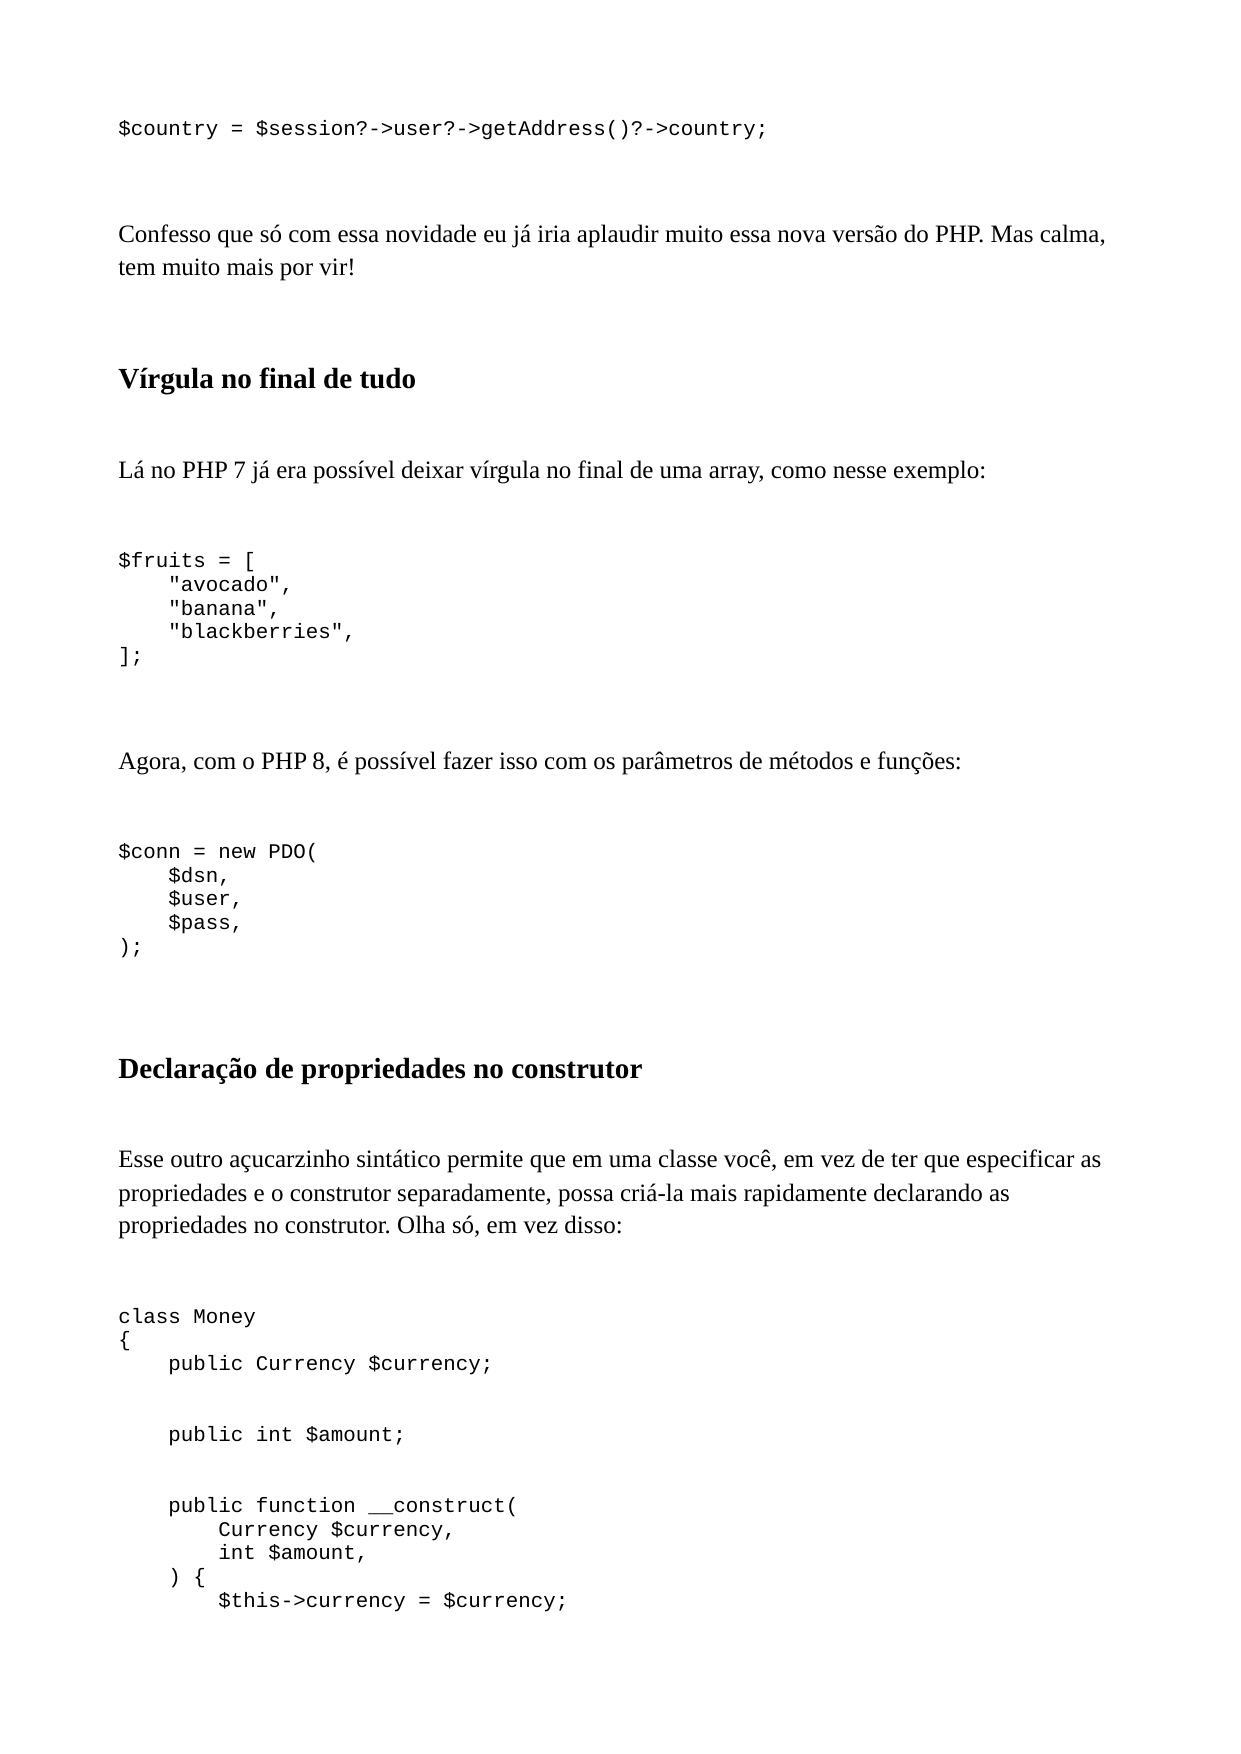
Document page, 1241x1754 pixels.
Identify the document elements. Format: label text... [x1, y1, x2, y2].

subtitle Vírgula no final de tudo [118, 362, 1122, 395]
text Agora, com o PHP 8, é possível fazer isso com os parâmetros de métodos e funções: [118, 746, 1122, 774]
subtitle Declaração de propriedades no construtor [118, 1051, 1122, 1084]
text ]; [118, 645, 1122, 669]
text ); [118, 936, 1122, 959]
text public function __construct( [118, 1495, 1122, 1519]
text $pass, [118, 912, 1122, 936]
text Confesso que só com essa novidade eu já iria aplaudir muito essa nova versão do PHP. Mas calma, tem muito mais por vir! [118, 219, 1122, 281]
text $this->currency = $currency; [118, 1589, 1122, 1613]
text Currency $currency, [118, 1519, 1122, 1542]
text class Money [118, 1306, 1122, 1329]
text "blackberries", [118, 621, 1122, 645]
text ) { [118, 1566, 1122, 1589]
text Esse outro açucarzinho sintático permite que em uma classe você, em vez de ter que especificar as propriedades e o construtor separadamente, possa criá-la mais rapidamente declarando as propriedades no construtor. Olha só, em vez disso: [118, 1144, 1122, 1239]
text "avocado", [118, 574, 1122, 598]
text public Currency $currency; [118, 1353, 1122, 1377]
text public int $amount; [118, 1424, 1122, 1448]
text $fruits = [ [118, 551, 1122, 574]
text $user, [118, 888, 1122, 912]
text Lá no PHP 7 já era possível deixar vírgula no final de uma array, como nesse exemplo: [118, 455, 1122, 484]
text $conn = new PDO( [118, 841, 1122, 865]
text { [118, 1329, 1122, 1353]
text $country = $session?->user?->getAddress()?->country; [118, 118, 1122, 142]
text int $amount, [118, 1542, 1122, 1566]
text "banana", [118, 598, 1122, 621]
text $dsn, [118, 865, 1122, 888]
